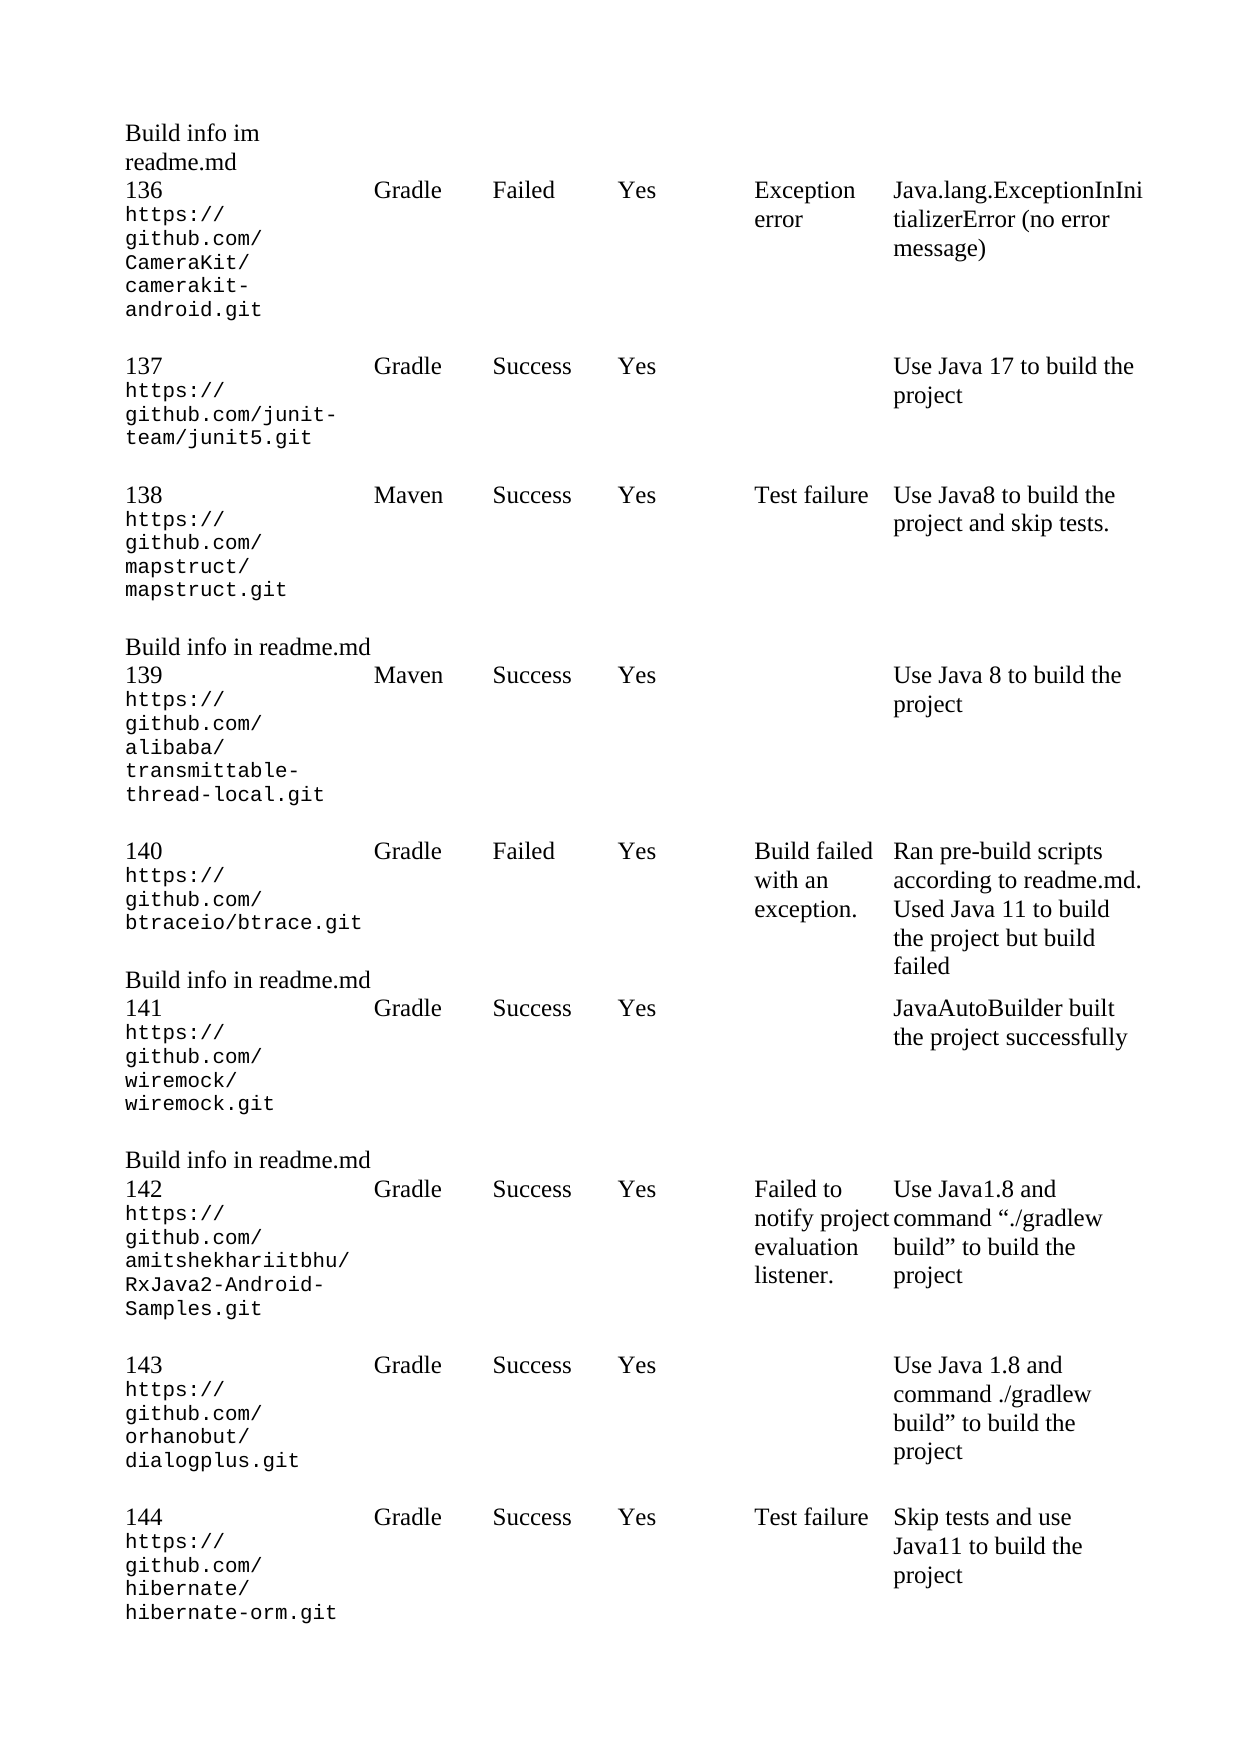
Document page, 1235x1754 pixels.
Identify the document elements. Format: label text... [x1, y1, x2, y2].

table_cell [754, 994, 893, 1174]
table_cell Success [493, 994, 617, 1174]
table_cell Build failed with an exception. [754, 836, 893, 993]
table_cell Yes [617, 1502, 754, 1626]
table_cell Gradle [374, 836, 492, 993]
table_cell Success [493, 661, 617, 836]
table_cell Use Java 17 to build the project [893, 351, 1145, 480]
table_cell 140 https://github.com/btraceio/btrace.git Build info in readme.md [125, 836, 374, 993]
table_cell Gradle [374, 176, 492, 351]
table_cell Yes [617, 480, 754, 661]
table_cell [754, 351, 893, 480]
table_cell 141 https://github.com/wiremock/wiremock.git Build info in readme.md [125, 994, 374, 1174]
table_cell Use Java 8 to build the project [893, 661, 1145, 836]
table_cell Success [493, 351, 617, 480]
table_cell [493, 118, 617, 176]
table_cell Test failure [754, 480, 893, 661]
table_cell JavaAutoBuilder built the project successfully [893, 994, 1145, 1174]
table_cell Use Java8 to build the project and skip tests. [893, 480, 1145, 661]
table_cell Yes [617, 1174, 754, 1350]
table_cell [893, 118, 1145, 176]
table_cell Build info im readme.md [125, 118, 374, 176]
table_cell Maven [374, 480, 492, 661]
table_cell [754, 661, 893, 836]
table_cell Ran pre-build scripts according to readme.md. Used Java 11 to build the project but build failed [893, 836, 1145, 993]
table_cell 139 https://github.com/alibaba/transmittable-thread-local.git [125, 661, 374, 836]
table_cell 136 https://github.com/CameraKit/camerakit-android.git [125, 176, 374, 351]
table_cell Failed [493, 836, 617, 993]
table_cell Exception error [754, 176, 893, 351]
table_cell [617, 118, 754, 176]
table_cell Yes [617, 351, 754, 480]
table_cell 144 https://github.com/hibernate/hibernate-orm.git [125, 1502, 374, 1626]
table_cell Skip tests and use Java11 to build the project [893, 1502, 1145, 1626]
table_cell [754, 1350, 893, 1502]
table_cell Gradle [374, 994, 492, 1174]
table_cell Gradle [374, 1502, 492, 1626]
table_cell Failed [493, 176, 617, 351]
table_cell Success [493, 1174, 617, 1350]
table_cell Yes [617, 994, 754, 1174]
table_cell [754, 118, 893, 176]
table_cell 142 https://github.com/amitshekhariitbhu/RxJava2-Android-Samples.git [125, 1174, 374, 1350]
table_cell Java.lang.ExceptionInInitializerError (no error message) [893, 176, 1145, 351]
table_cell Gradle [374, 1350, 492, 1502]
table_cell 138 https://github.com/mapstruct/mapstruct.git Build info in readme.md [125, 480, 374, 661]
table_cell Success [493, 1350, 617, 1502]
table_cell 143 https://github.com/orhanobut/dialogplus.git [125, 1350, 374, 1502]
table_cell Test failure [754, 1502, 893, 1626]
table_cell Maven [374, 661, 492, 836]
table_cell Failed to notify project evaluation listener. [754, 1174, 893, 1350]
table_cell Gradle [374, 351, 492, 480]
table_cell Success [493, 480, 617, 661]
table_cell Yes [617, 176, 754, 351]
table_cell Yes [617, 836, 754, 993]
table_cell Yes [617, 661, 754, 836]
table_cell Success [493, 1502, 617, 1626]
table_cell Yes [617, 1350, 754, 1502]
table_cell 137 https://github.com/junit-team/junit5.git [125, 351, 374, 480]
table_cell Use Java 1.8 and command ./gradlew build” to build the project [893, 1350, 1145, 1502]
table_cell [374, 118, 492, 176]
table_cell Use Java1.8 and command “./gradlew build” to build the project [893, 1174, 1145, 1350]
table_cell Gradle [374, 1174, 492, 1350]
